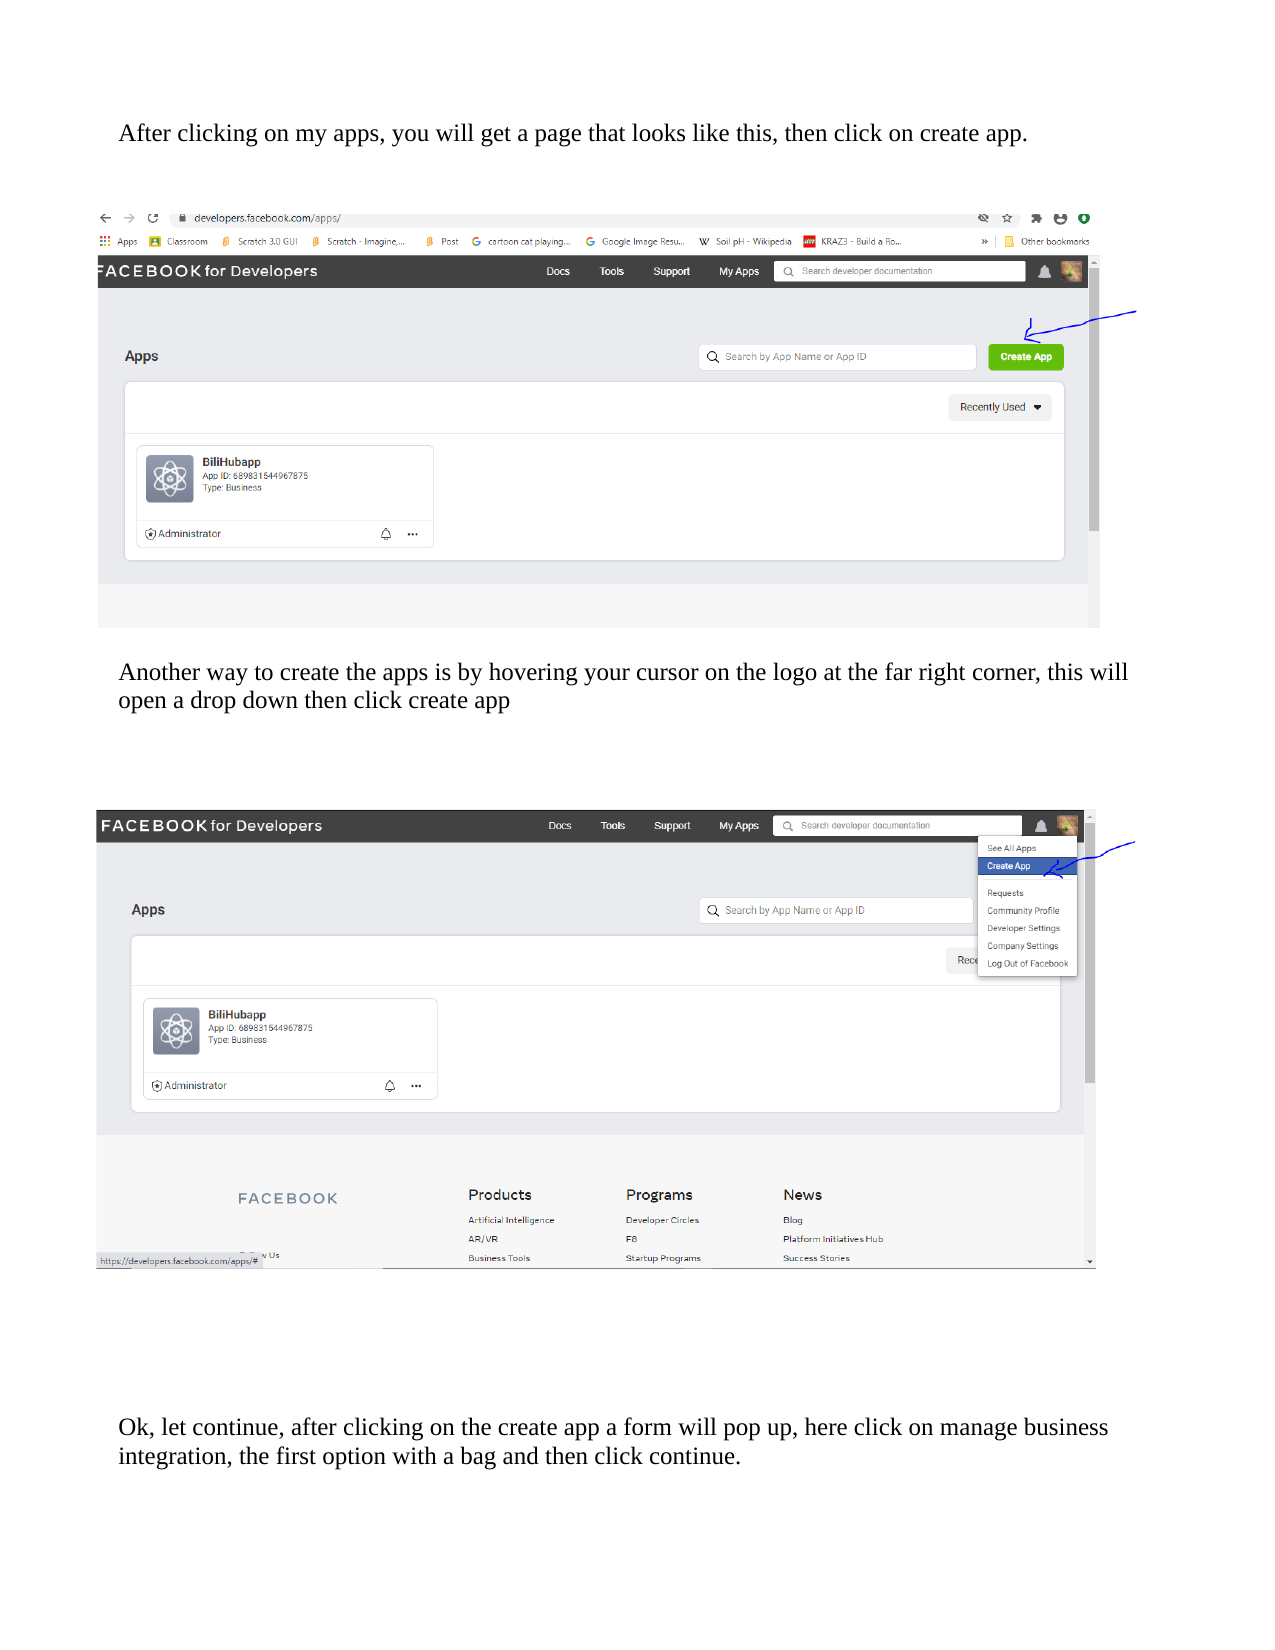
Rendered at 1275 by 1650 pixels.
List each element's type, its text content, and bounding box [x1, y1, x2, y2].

text Ok, let continue, after clicking on the create app a form will pop up, here click on manage business integration, the first option with a bag and then click continue. [118, 1412, 1157, 1470]
text Another way to create the apps is by hovering your cursor on the logo at the far right corner, this will open a drop down then click create app [118, 657, 1157, 714]
picture [96, 808, 1136, 1269]
picture [97, 214, 1137, 628]
text After clicking on my apps, you will get a page that looks like this, then click on create app. [118, 118, 1157, 147]
